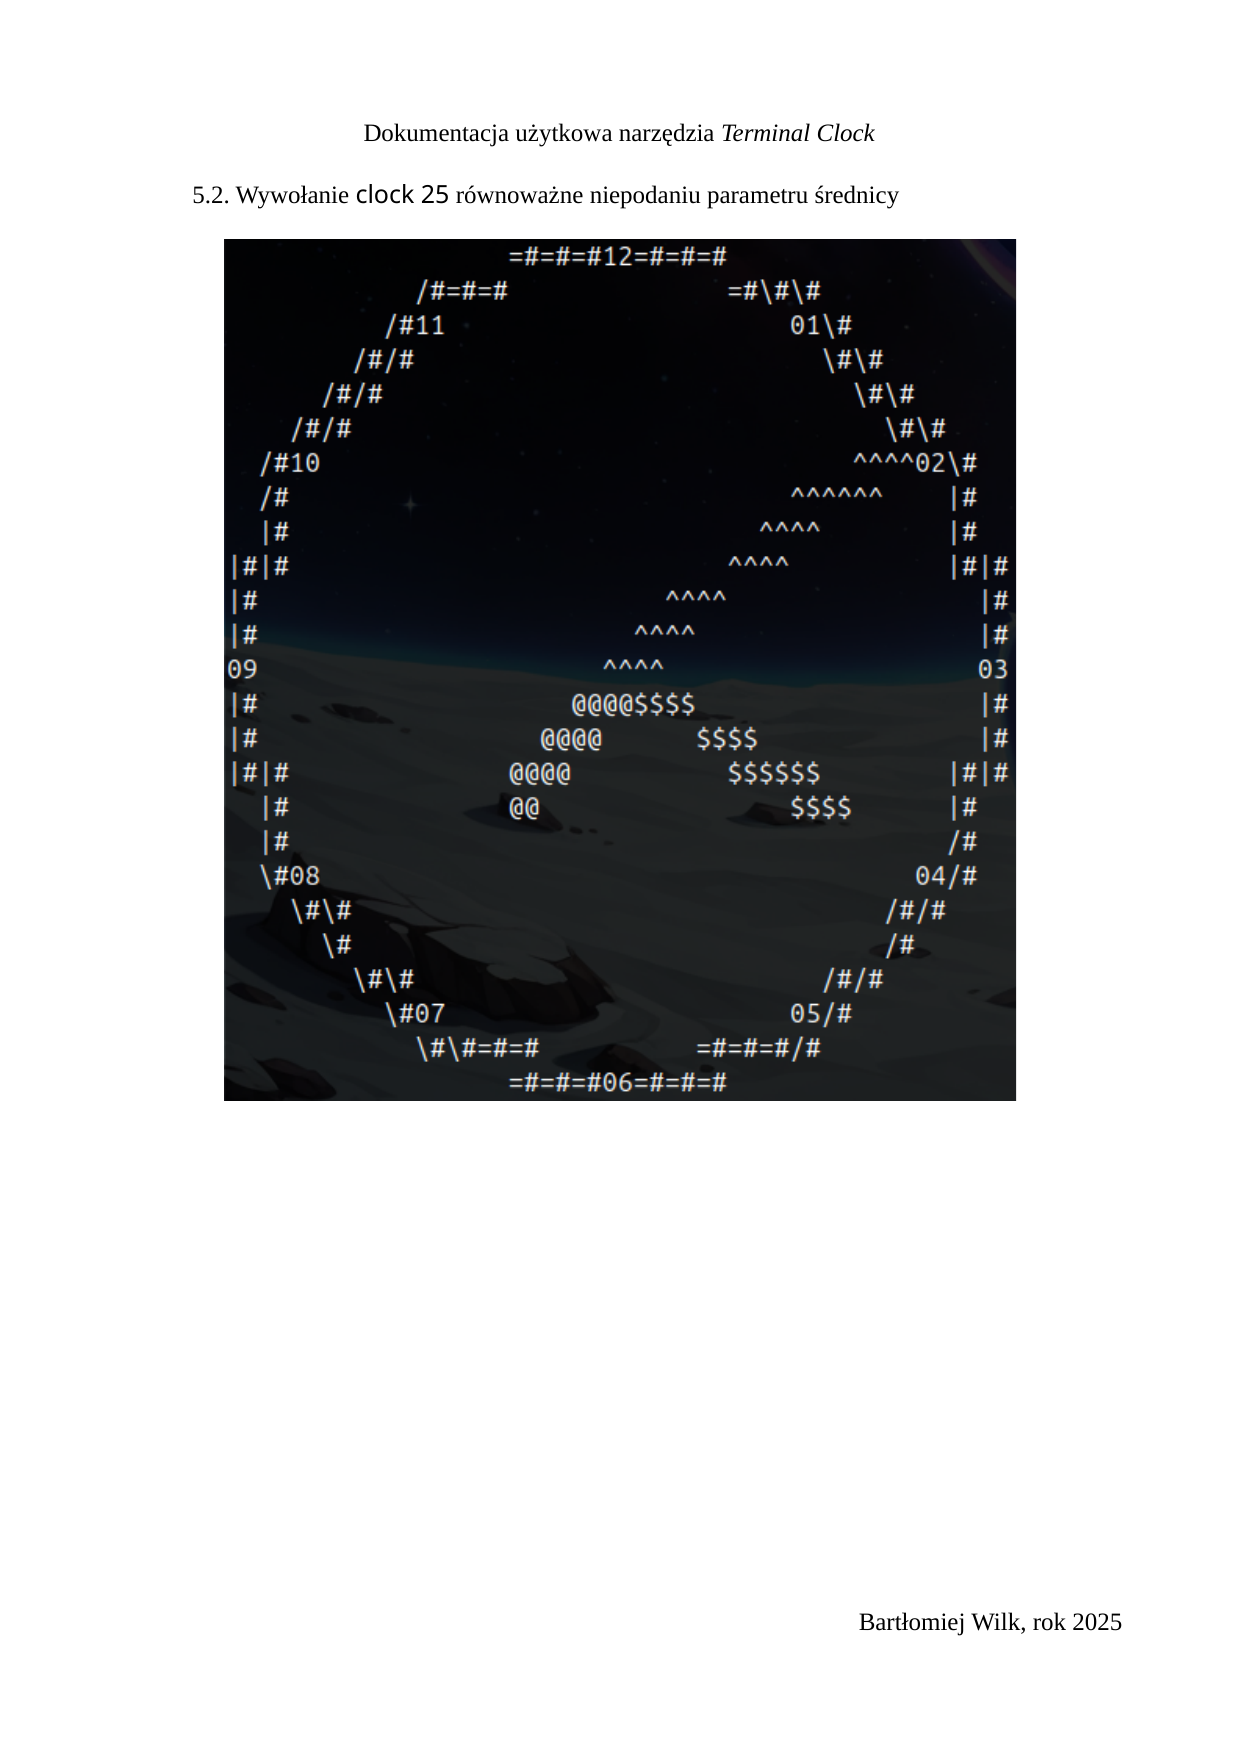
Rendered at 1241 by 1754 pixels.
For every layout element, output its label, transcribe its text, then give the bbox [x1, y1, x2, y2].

text 5.2. Wywołanie clock 25 równoważne niepodaniu parametru średnicy [192, 176, 1122, 210]
picture [224, 239, 1017, 1101]
